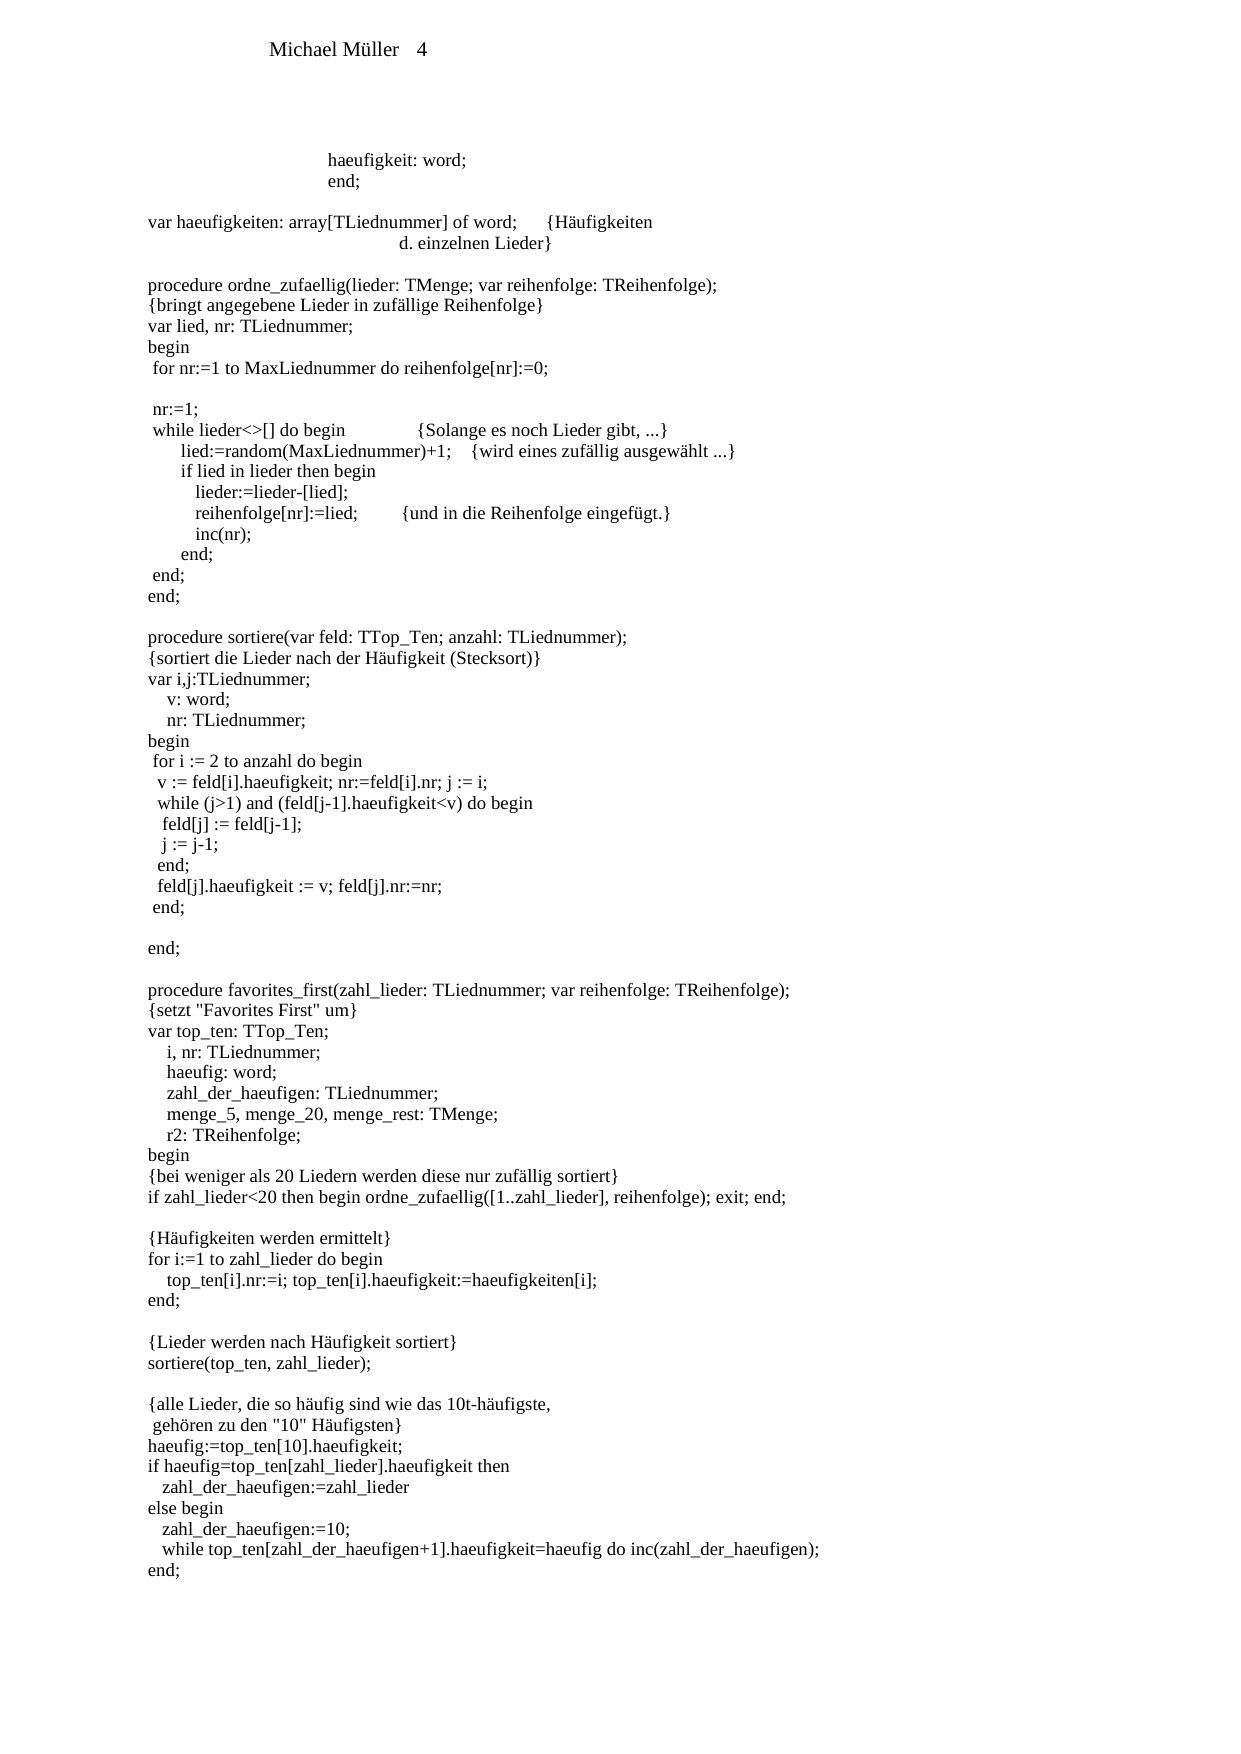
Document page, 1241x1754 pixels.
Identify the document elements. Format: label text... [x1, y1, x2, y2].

text var haeufigkeiten: array[TLiednummer] of word; {Häufigkeiten [148, 212, 1092, 233]
text while lieder<>[] do begin {Solange es noch Lieder gibt, ...} [148, 419, 1092, 440]
text end; [148, 171, 1092, 191]
text {alle Lieder, die so häufig sind wie das 10t-häufigste, [148, 1394, 1092, 1414]
text d. einzelnen Lieder} [148, 233, 1092, 254]
text if haeufig=top_ten[zahl_lieder].haeufigkeit then [148, 1456, 1092, 1477]
text var top_ten: TTop_Ten; [148, 1021, 1092, 1041]
text r2: TReihenfolge; [148, 1124, 1092, 1145]
text feld[j] := feld[j-1]; [148, 813, 1092, 834]
text zahl_der_haeufigen:=10; [148, 1518, 1092, 1539]
text zahl_der_haeufigen: TLiednummer; [148, 1083, 1092, 1103]
text zahl_der_haeufigen:=zahl_lieder [148, 1477, 1092, 1497]
text end; [148, 1559, 1092, 1580]
text haeufig: word; [148, 1062, 1092, 1083]
text {Häufigkeiten werden ermittelt} [148, 1228, 1092, 1249]
text i, nr: TLiednummer; [148, 1041, 1092, 1062]
text reihenfolge[nr]:=lied; {und in die Reihenfolge eingefügt.} [148, 502, 1092, 523]
text haeufig:=top_ten[10].haeufigkeit; [148, 1435, 1092, 1456]
text sortiere(top_ten, zahl_lieder); [148, 1352, 1092, 1373]
text for i := 2 to anzahl do begin [148, 751, 1092, 772]
text procedure sortiere(var feld: TTop_Ten; anzahl: TLiednummer); [148, 627, 1092, 647]
text inc(nr); [148, 523, 1092, 544]
text else begin [148, 1497, 1092, 1518]
text nr:=1; [148, 399, 1092, 419]
text procedure ordne_zufaellig(lieder: TMenge; var reihenfolge: TReihenfolge); [148, 274, 1092, 295]
text {setzt "Favorites First" um} [148, 1000, 1092, 1021]
text {sortiert die Lieder nach der Häufigkeit (Stecksort)} [148, 647, 1092, 668]
text v := feld[i].haeufigkeit; nr:=feld[i].nr; j := i; [148, 772, 1092, 793]
text if zahl_lieder<20 then begin ordne_zufaellig([1..zahl_lieder], reihenfolge); exit; end; [148, 1186, 1092, 1207]
text nr: TLiednummer; [148, 710, 1092, 730]
text begin [148, 337, 1092, 357]
text menge_5, menge_20, menge_rest: TMenge; [148, 1103, 1092, 1124]
text end; [148, 544, 1092, 564]
text lieder:=lieder-[lied]; [148, 482, 1092, 502]
text while (j>1) and (feld[j-1].haeufigkeit<v) do begin [148, 793, 1092, 813]
text while top_ten[zahl_der_haeufigen+1].haeufigkeit=haeufig do inc(zahl_der_haeufigen); [148, 1539, 1092, 1559]
text {bei weniger als 20 Liedern werden diese nur zufällig sortiert} [148, 1166, 1092, 1186]
text procedure favorites_first(zahl_lieder: TLiednummer; var reihenfolge: TReihenfolge); [148, 979, 1092, 1000]
text if lied in lieder then begin [148, 461, 1092, 482]
text end; [148, 585, 1092, 606]
text var i,j:TLiednummer; [148, 668, 1092, 689]
text var lied, nr: TLiednummer; [148, 316, 1092, 337]
text end; [148, 564, 1092, 585]
text for nr:=1 to MaxLiednummer do reihenfolge[nr]:=0; [148, 357, 1092, 378]
text j := j-1; [148, 834, 1092, 855]
text end; [148, 855, 1092, 876]
text haeufigkeit: word; [148, 150, 1092, 171]
text lied:=random(MaxLiednummer)+1; {wird eines zufällig ausgewählt ...} [148, 440, 1092, 461]
text {Lieder werden nach Häufigkeit sortiert} [148, 1332, 1092, 1352]
text begin [148, 1145, 1092, 1166]
text end; [148, 938, 1092, 958]
text gehören zu den "10" Häufigsten} [148, 1414, 1092, 1435]
text end; [148, 1290, 1092, 1311]
text begin [148, 730, 1092, 751]
text {bringt angegebene Lieder in zufällige Reihenfolge} [148, 295, 1092, 316]
text v: word; [148, 689, 1092, 710]
text top_ten[i].nr:=i; top_ten[i].haeufigkeit:=haeufigkeiten[i]; [148, 1269, 1092, 1290]
text for i:=1 to zahl_lieder do begin [148, 1249, 1092, 1269]
text feld[j].haeufigkeit := v; feld[j].nr:=nr; [148, 876, 1092, 896]
text end; [148, 896, 1092, 917]
